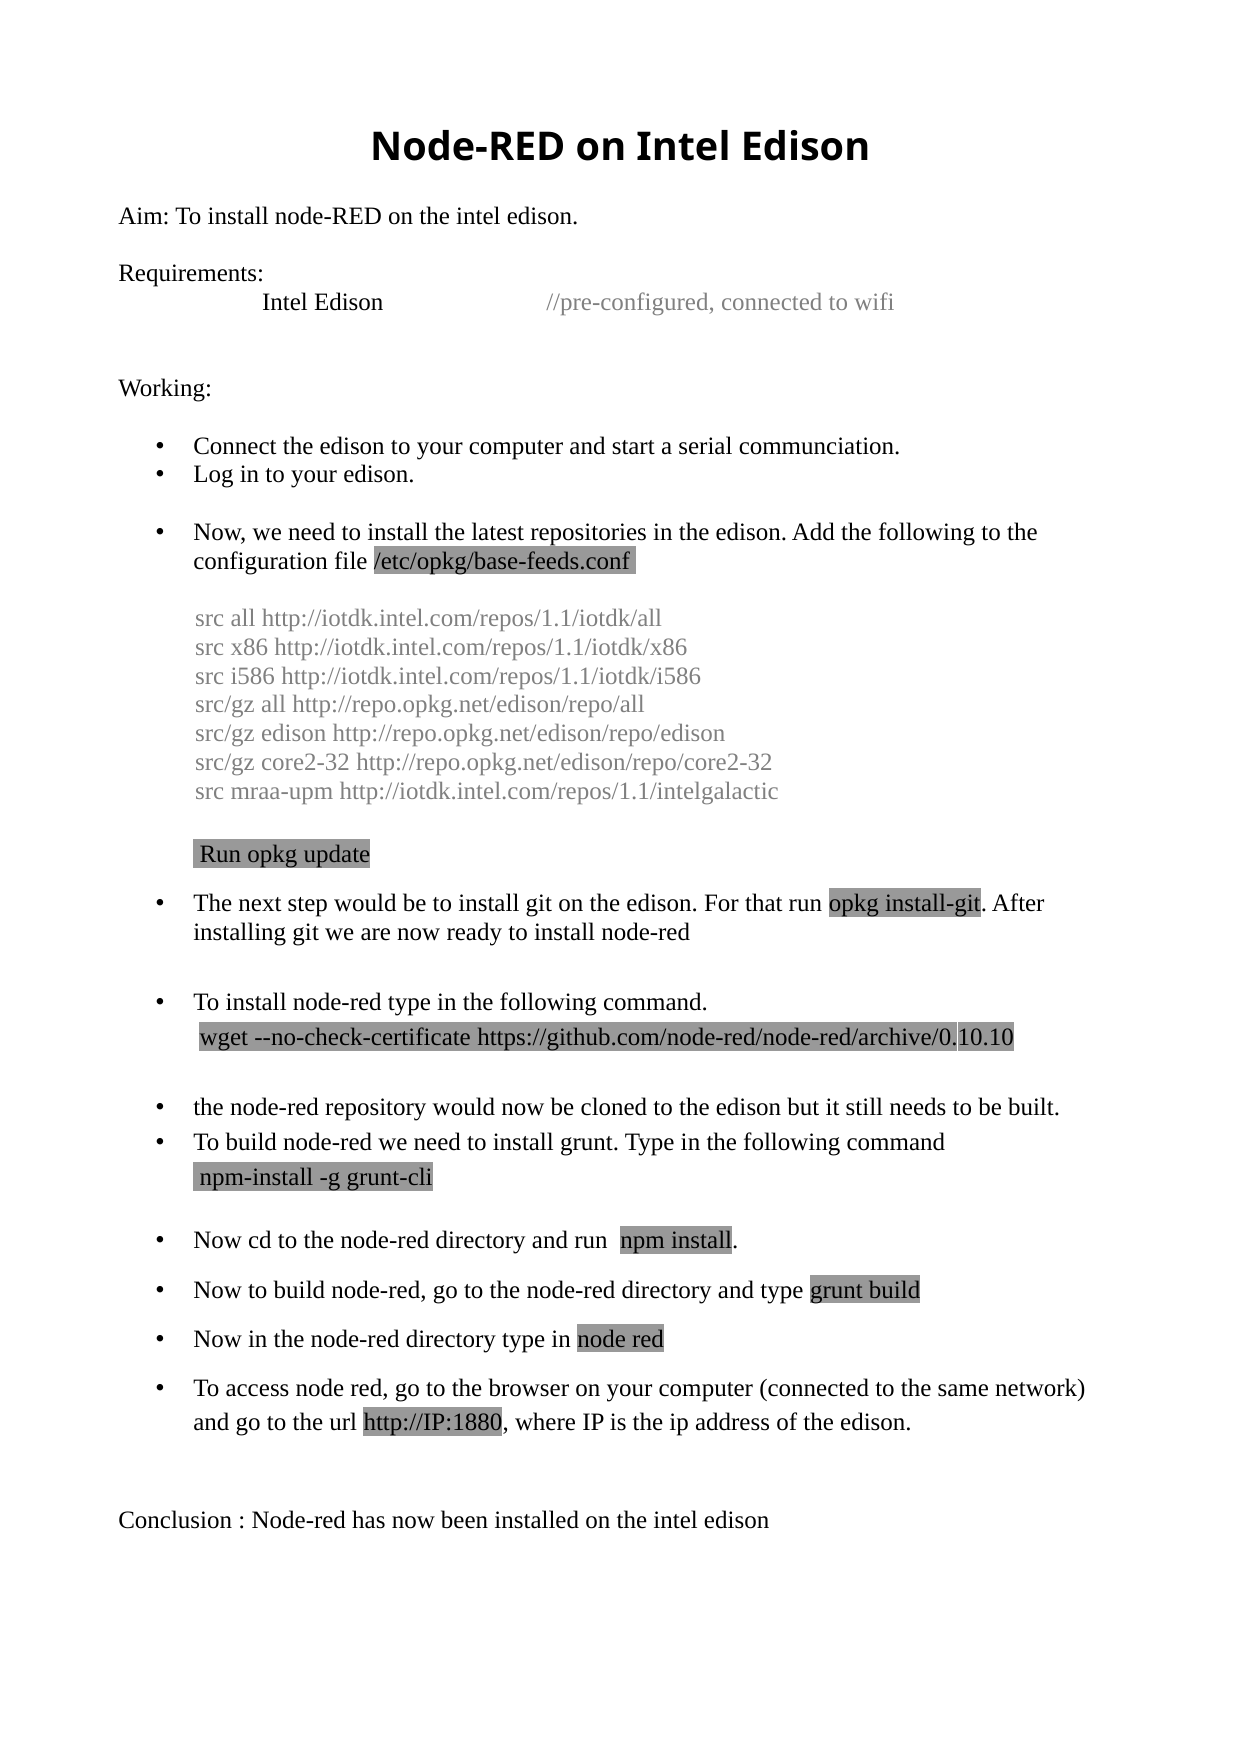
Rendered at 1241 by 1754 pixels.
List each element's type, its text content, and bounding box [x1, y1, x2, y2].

list Now to build node-red, go to the node-red directory and type grunt build [156, 1275, 1122, 1303]
list The next step would be to install git on the edison. For that run opkg install-git. After installing git we are now ready to install node-red [156, 888, 1122, 946]
list Log in to your edison. [156, 459, 1122, 488]
text Node-RED on Intel Edison [118, 118, 1122, 172]
list the node-red repository would now be cloned to the edison but it still needs to be built. [156, 1092, 1122, 1121]
text Aim: To install node-RED on the intel edison. [118, 201, 1122, 229]
list Now cd to the node-red directory and run npm install. [156, 1226, 1122, 1254]
text Intel Edison //pre-configured, connected to wifi [118, 287, 1122, 316]
text Run opkg update [118, 804, 1122, 868]
list To install node-red type in the following command. [156, 987, 1122, 1016]
list Connect the edison to your computer and start a serial communciation. [156, 431, 1122, 459]
text Conclusion : Node-red has now been installed on the intel edison [118, 1505, 1122, 1534]
list npm-install -g grunt-cli [156, 1162, 1122, 1191]
list wget --no-check-certificate https://github.com/node-red/node-red/archive/0.10.10 [156, 1022, 1122, 1051]
list Now, we need to install the latest repositories in the edison. Add the following to the configuration file /etc/opkg/base-feeds.conf [156, 517, 1122, 574]
text Working: [118, 373, 1122, 402]
list Now in the node-red directory type in node red [156, 1324, 1122, 1352]
text Requirements: [118, 258, 1122, 287]
list To build node-red we need to install grunt. Type in the following command [156, 1127, 1122, 1156]
text src all http://iotdk.intel.com/repos/1.1/iotdk/all src x86 http://iotdk.intel.com/repos/1.1/iotdk/x86 src i586 http://iotdk.intel.com/repos/1.1/iotdk/i586 src/gz all http://repo.opkg.net/edison/repo/all src/gz edison http://repo.opkg.net/edison/repo/edison src/gz core2-32 http://repo.opkg.net/edison/repo/core2-32 src mraa-upm http://iotdk.intel.com/repos/1.1/intelgalactic [195, 603, 1122, 804]
list To access node red, go to the browser on your computer (connected to the same network) and go to the url http://IP:1880, where IP is the ip address of the edison. [156, 1373, 1122, 1436]
